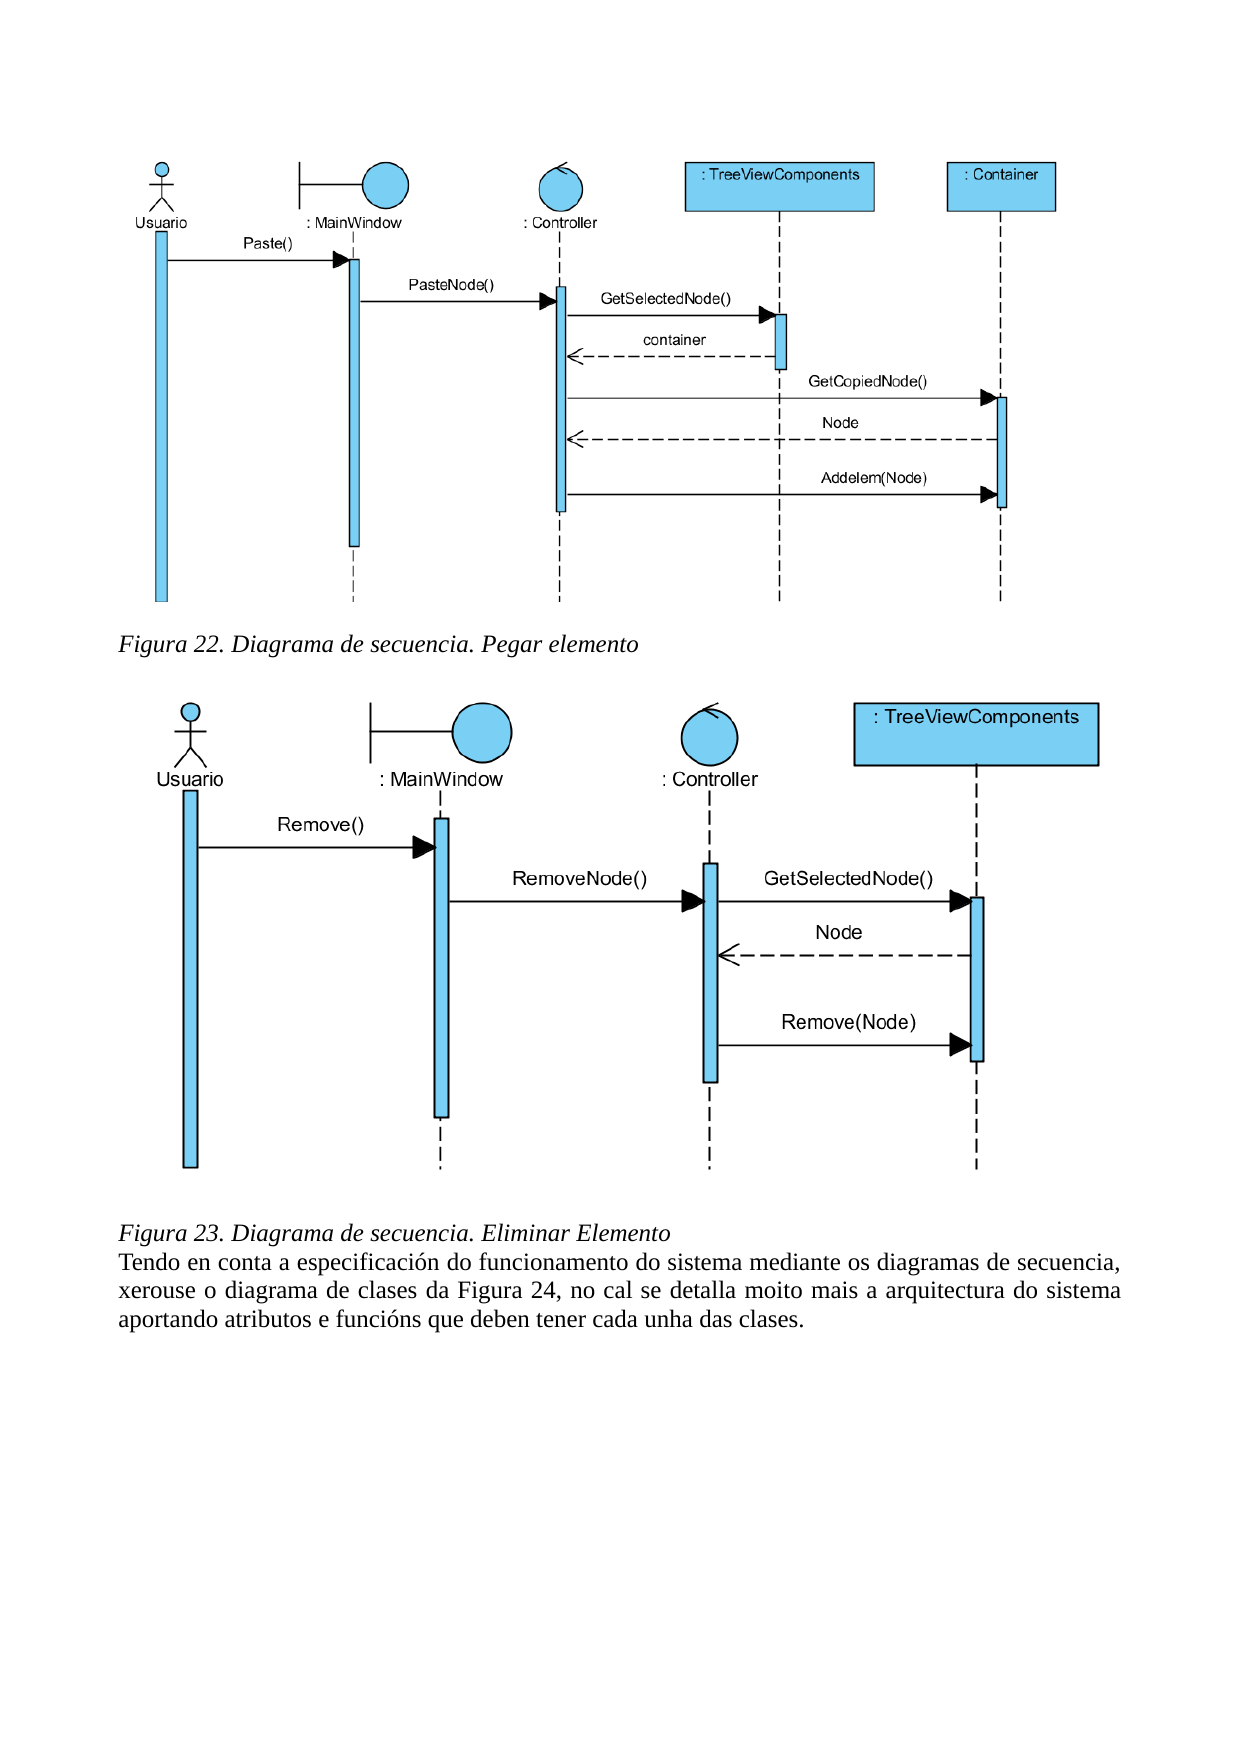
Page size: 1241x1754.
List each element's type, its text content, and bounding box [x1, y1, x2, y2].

text Figura 22. Diagrama de secuencia. Pegar elemento [118, 630, 1122, 658]
picture [118, 130, 1123, 630]
text Tendo en conta a especificación do funcionamento do sistema mediante os diagramas de secuencia, xerouse o diagrama de clases da Figura 24, no cal se detalla moito mais a arquitectura do sistema aportando atributos e funcións que deben tener cada unha das clases. [118, 1247, 1122, 1333]
picture [118, 670, 1123, 1218]
text Figura 23. Diagrama de secuencia. Eliminar Elemento [118, 1218, 1122, 1247]
